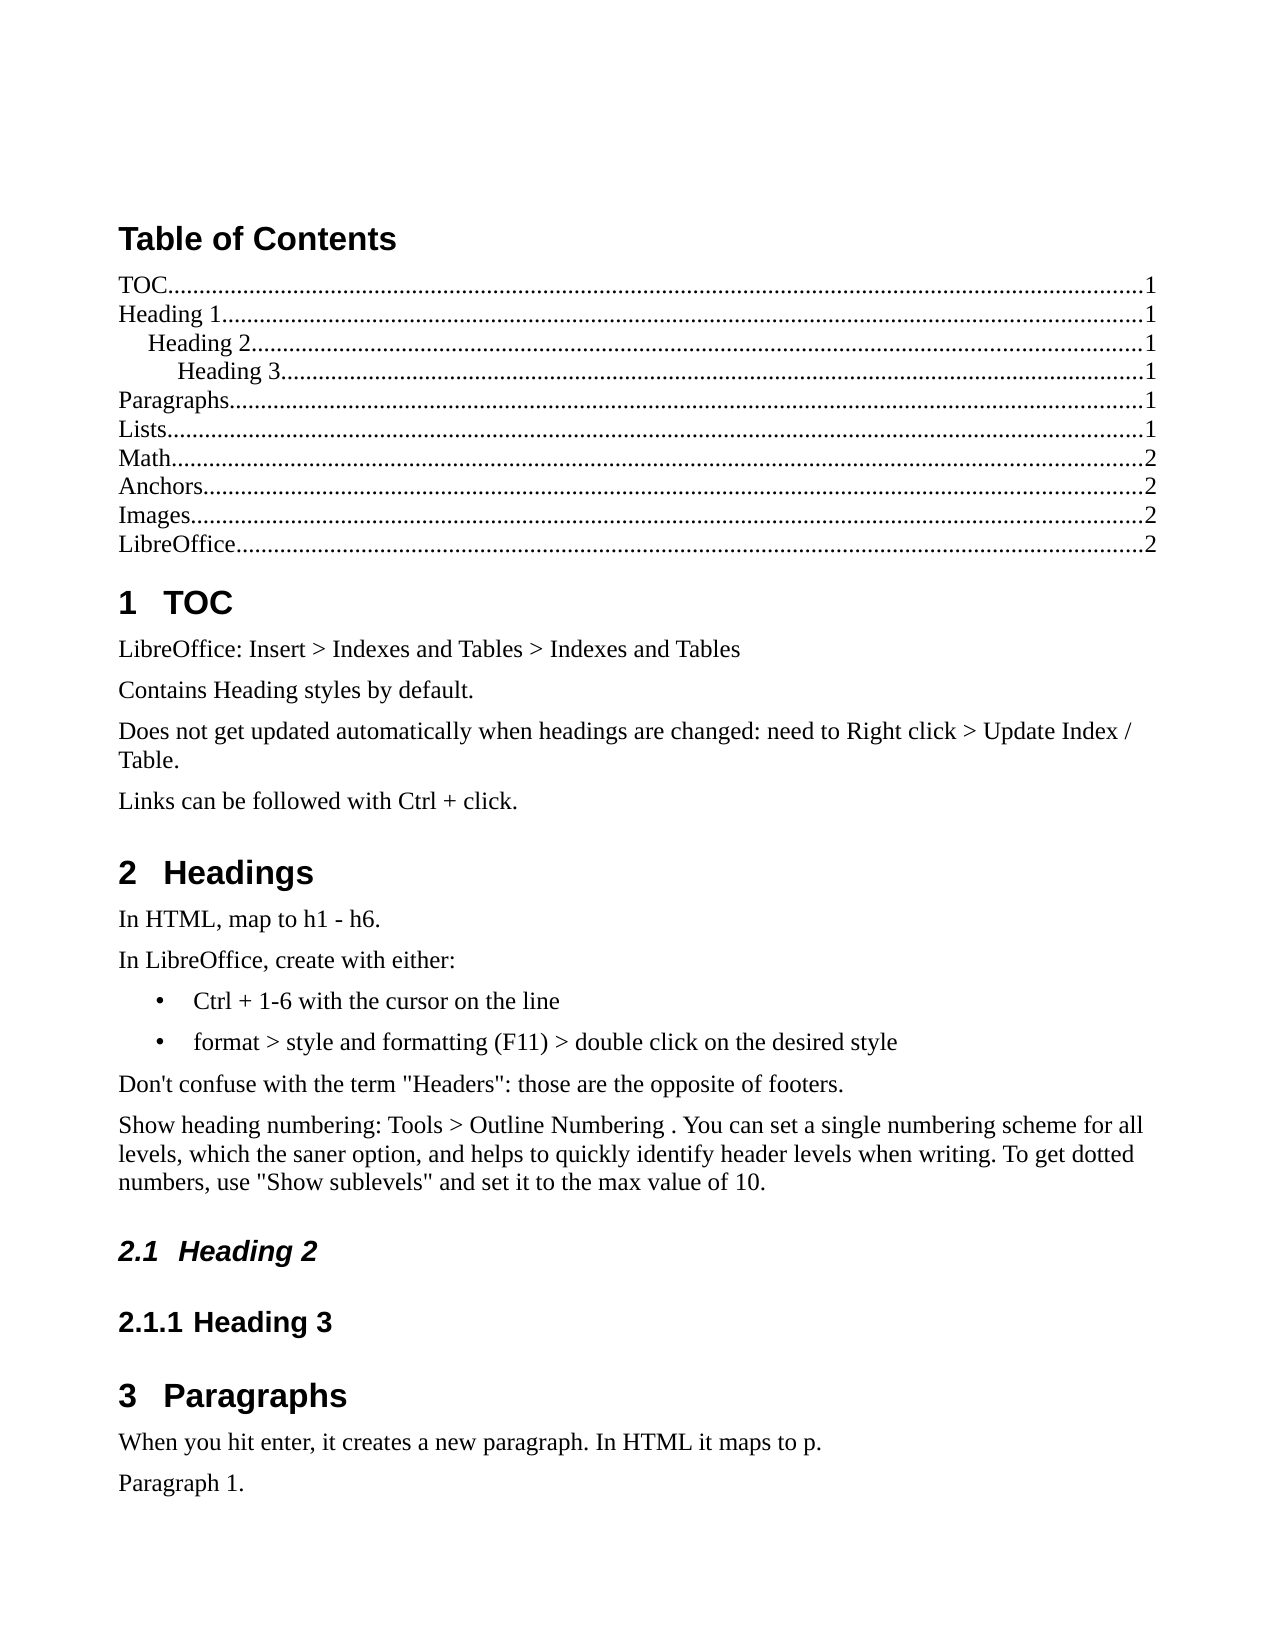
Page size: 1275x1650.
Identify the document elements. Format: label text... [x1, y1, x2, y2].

text Images 2 [118, 500, 1157, 529]
text Paragraph 1. [118, 1468, 1157, 1497]
subtitle Heading 2 [118, 1234, 1157, 1267]
text In HTML, map to h1 - h6. [118, 904, 1157, 932]
subtitle TOC [118, 583, 1157, 621]
text Contains Heading styles by default. [118, 675, 1157, 704]
text Heading 1 1 [118, 299, 1157, 328]
text LibreOffice: Insert > Indexes and Tables > Indexes and Tables [118, 634, 1157, 663]
text Paragraphs 1 [118, 385, 1157, 414]
text When you hit enter, it creates a new paragraph. In HTML it maps to p. [118, 1427, 1157, 1456]
text LibreOffice 2 [118, 529, 1157, 558]
text In LibreOffice, create with either: [118, 945, 1157, 974]
text Lists 1 [118, 414, 1157, 443]
subtitle Paragraphs [118, 1376, 1157, 1414]
subtitle Headings [118, 853, 1157, 891]
text Math 2 [118, 443, 1157, 471]
text TOC 1 [118, 270, 1157, 299]
text Anchors 2 [118, 471, 1157, 500]
text Don't confuse with the term "Headers": those are the opposite of footers. [118, 1069, 1157, 1097]
text Does not get updated automatically when headings are changed: need to Right click > Update Index / Table. [118, 716, 1157, 774]
text Show heading numbering: Tools > Outline Numbering . You can set a single numbering scheme for all levels, which the saner option, and helps to quickly identify header levels when writing. To get dotted numbers, use "Show sublevels" and set it to the max value of 10. [118, 1110, 1157, 1196]
list format > style and formatting (F11) > double click on the desired style [156, 1027, 1157, 1056]
text Heading 2 1 [148, 328, 1157, 356]
subtitle Table of Contents [118, 219, 1157, 258]
text Heading 3 1 [177, 356, 1157, 385]
text Links can be followed with Ctrl + click. [118, 786, 1157, 815]
list Ctrl + 1-6 with the cursor on the line [156, 986, 1157, 1015]
subtitle Heading 3 [118, 1305, 1157, 1338]
